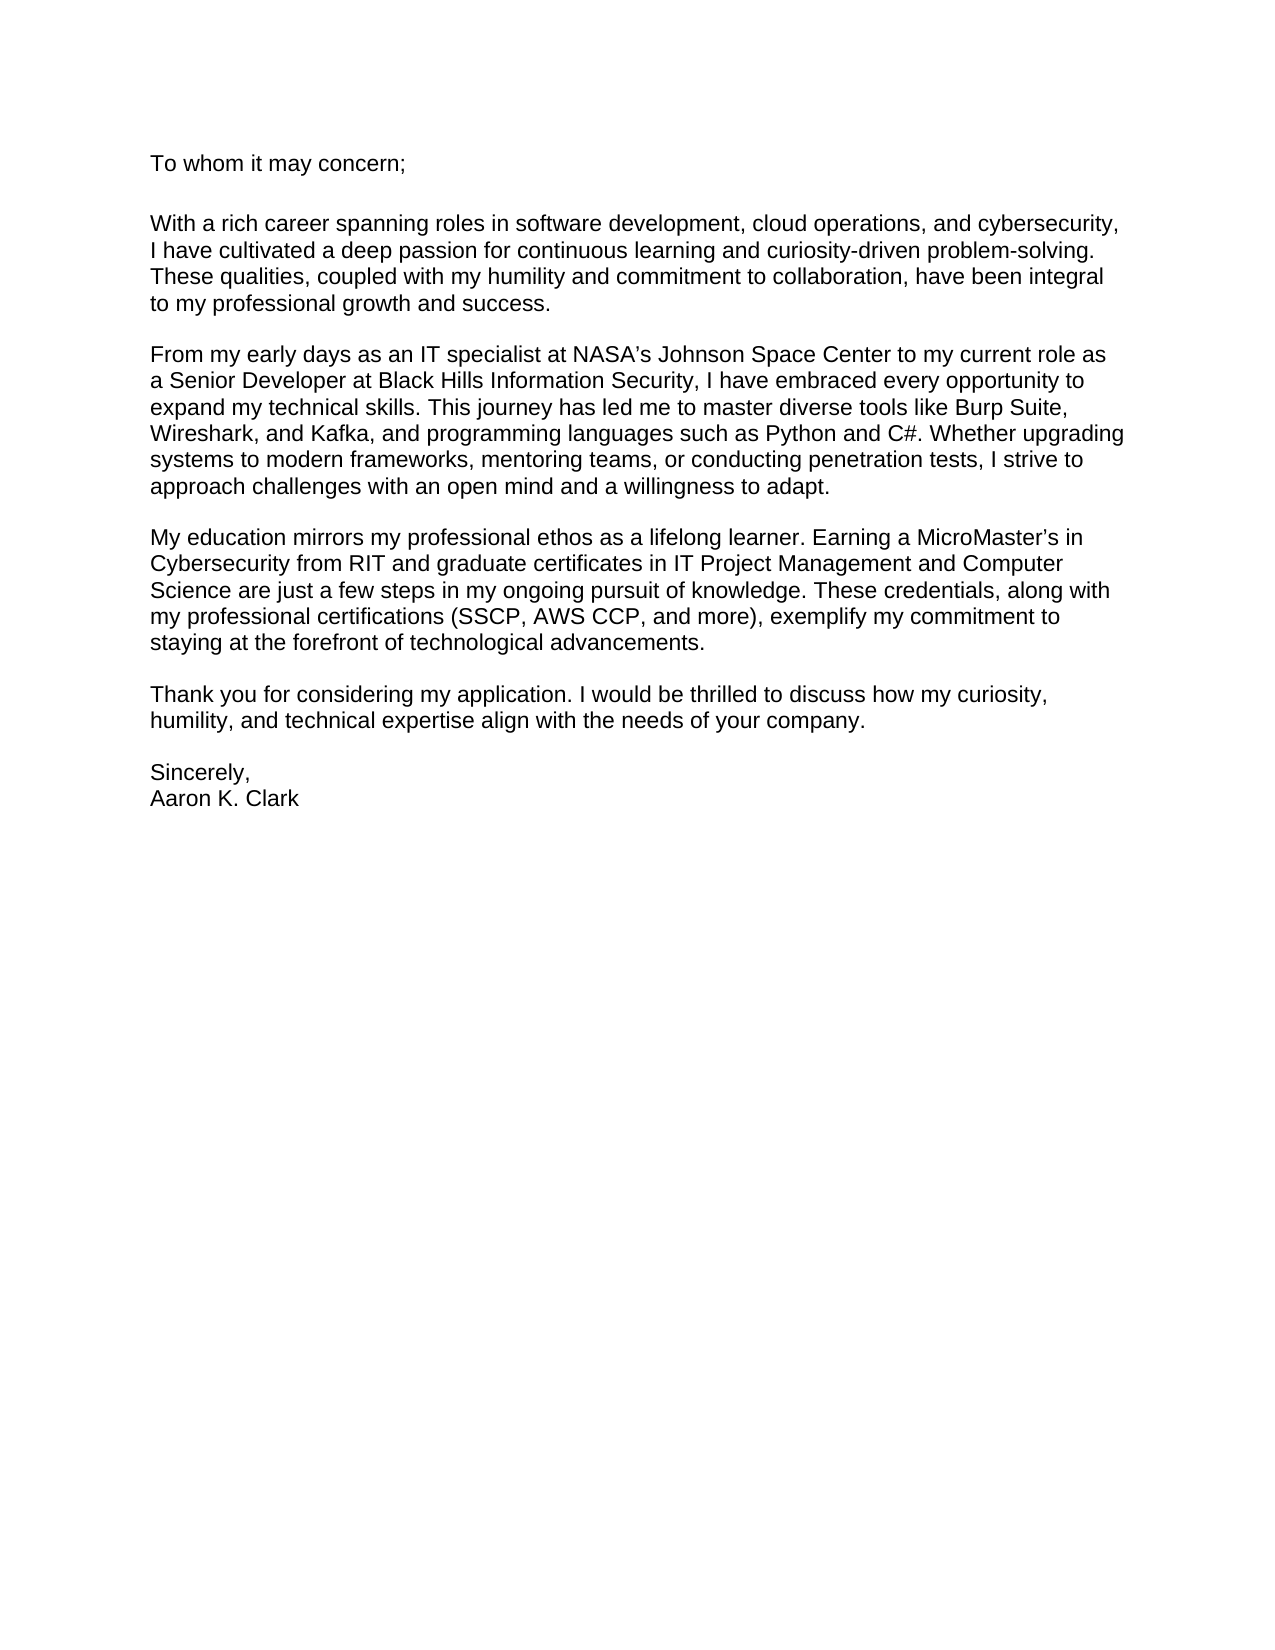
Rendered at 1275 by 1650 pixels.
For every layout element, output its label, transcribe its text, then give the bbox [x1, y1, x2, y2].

text Thank you for considering my application. I would be thrilled to discuss how my curiosity, humility, and technical expertise align with the needs of your company. [150, 681, 1125, 733]
text Sincerely, Aaron K. Clark [150, 758, 1125, 811]
text From my early days as an IT specialist at NASA’s Johnson Space Center to my current role as a Senior Developer at Black Hills Information Security, I have embraced every opportunity to expand my technical skills. This journey has led me to master diverse tools like Burp Suite, Wireshark, and Kafka, and programming languages such as Python and C#. Whether upgrading systems to modern frameworks, mentoring teams, or conducting penetration tests, I strive to approach challenges with an open mind and a willingness to adapt. [150, 341, 1125, 499]
text To whom it may concern; [150, 150, 1125, 176]
text My education mirrors my professional ethos as a lifelong learner. Earning a MicroMaster’s in Cybersecurity from RIT and graduate certificates in IT Project Management and Computer Science are just a few steps in my ongoing pursuit of knowledge. These credentials, along with my professional certifications (SSCP, AWS CCP, and more), exemplify my commitment to staying at the forefront of technological advancements. [150, 524, 1125, 656]
text With a rich career spanning roles in software development, cloud operations, and cybersecurity, I have cultivated a deep passion for continuous learning and curiosity-driven problem-solving. These qualities, coupled with my humility and commitment to collaboration, have been integral to my professional growth and success. [150, 210, 1125, 316]
